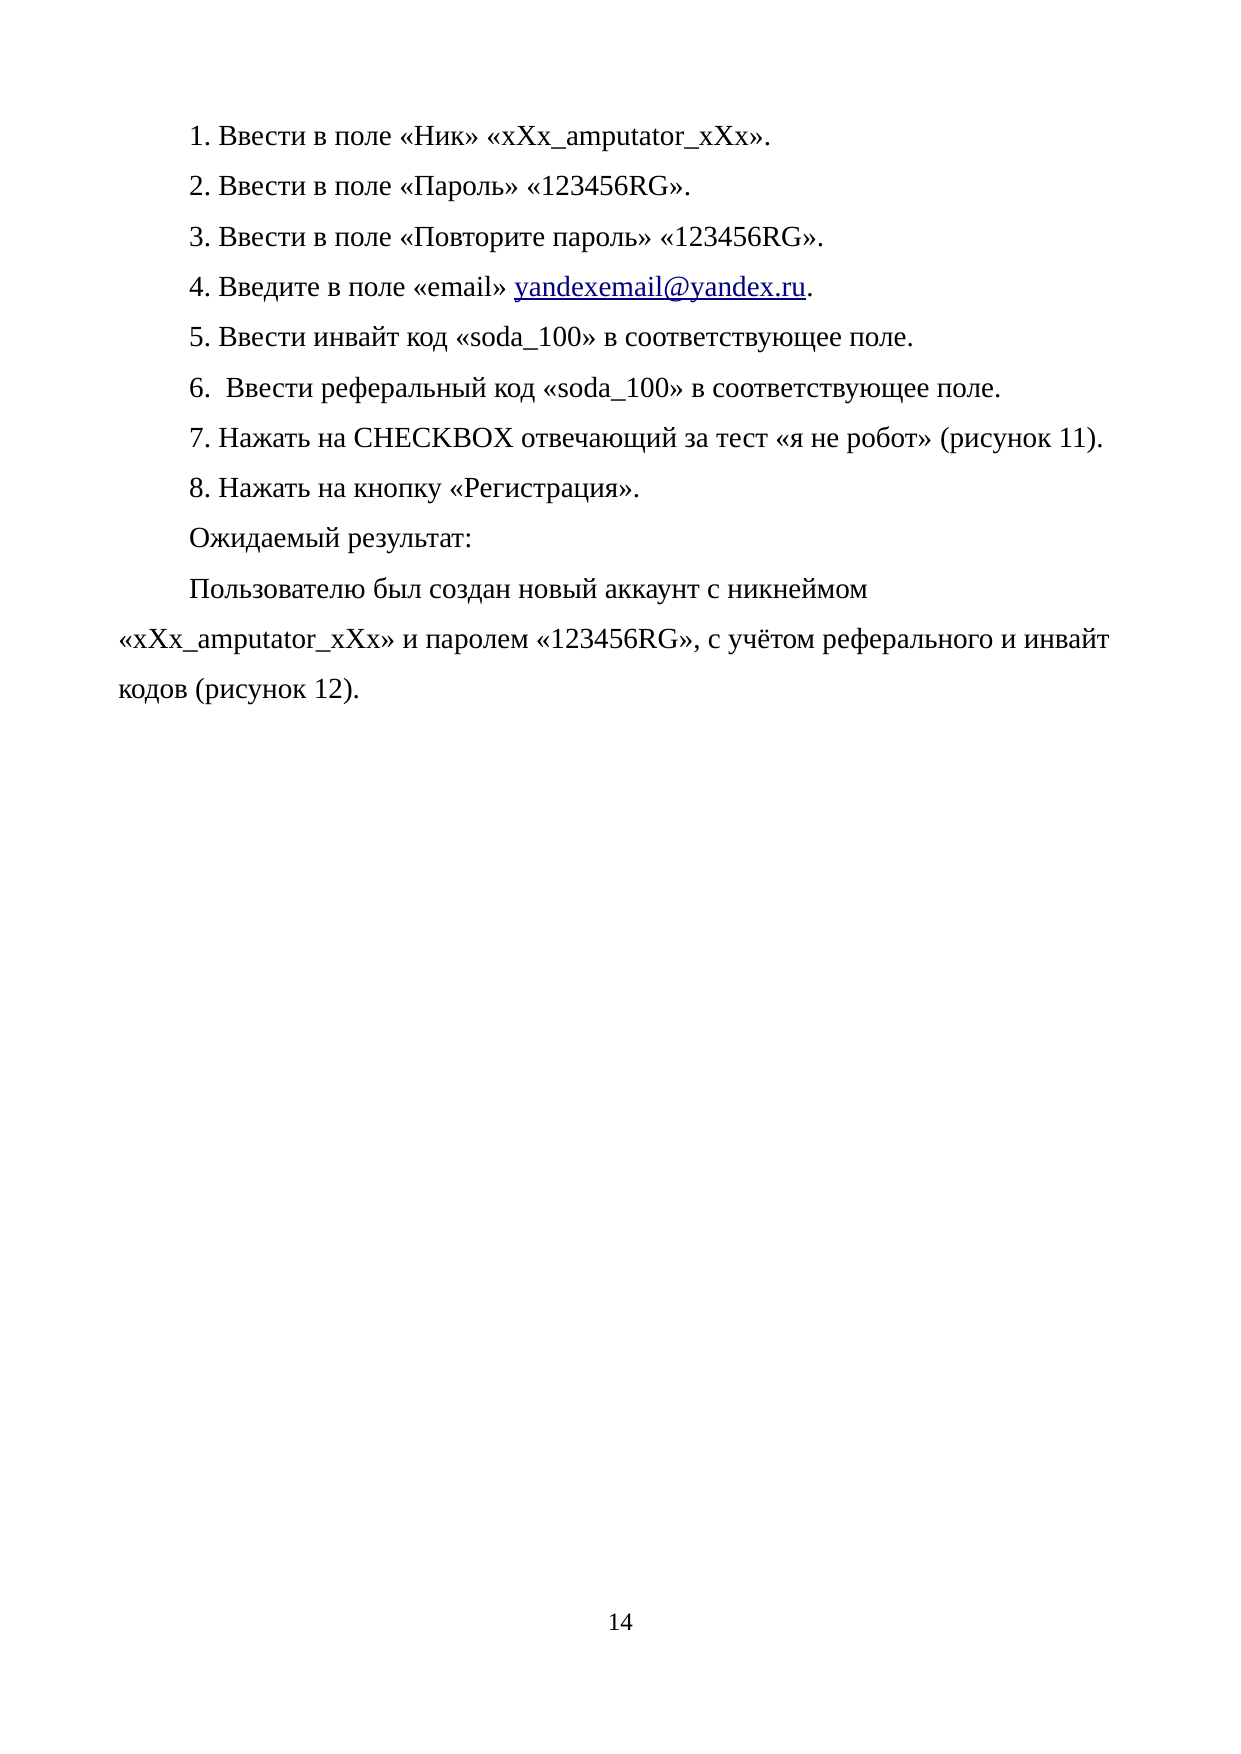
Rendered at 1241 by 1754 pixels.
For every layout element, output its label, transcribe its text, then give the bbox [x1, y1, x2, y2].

list 6. Ввести реферальный код «soda_100» в соответствующее поле. [118, 370, 1122, 403]
list 2. Ввести в поле «Пароль» «123456RG». [118, 168, 1122, 202]
list Пользователю был создан новый аккаунт с никнеймом «xXx_amputator_xXx» и паролем «123456RG», с учётом реферального и инвайт кодов (рисунок 12). [118, 571, 1122, 705]
list 1. Ввести в поле «Ник» «xXx_amputator_xXx». [118, 118, 1122, 152]
list 7. Нажать на CHECKBOX отвечающий за тест «я не робот» (рисунок 11). [118, 420, 1122, 453]
list 4. Введите в поле «email» yandexemail@yandex.ru. [118, 269, 1122, 303]
list 5. Ввести инвайт код «soda_100» в соответствующее поле. [118, 319, 1122, 353]
list 3. Ввести в поле «Повторите пароль» «123456RG». [118, 219, 1122, 252]
list Ожидаемый результат: [118, 521, 1122, 554]
list 8. Нажать на кнопку «Регистрация». [118, 470, 1122, 504]
